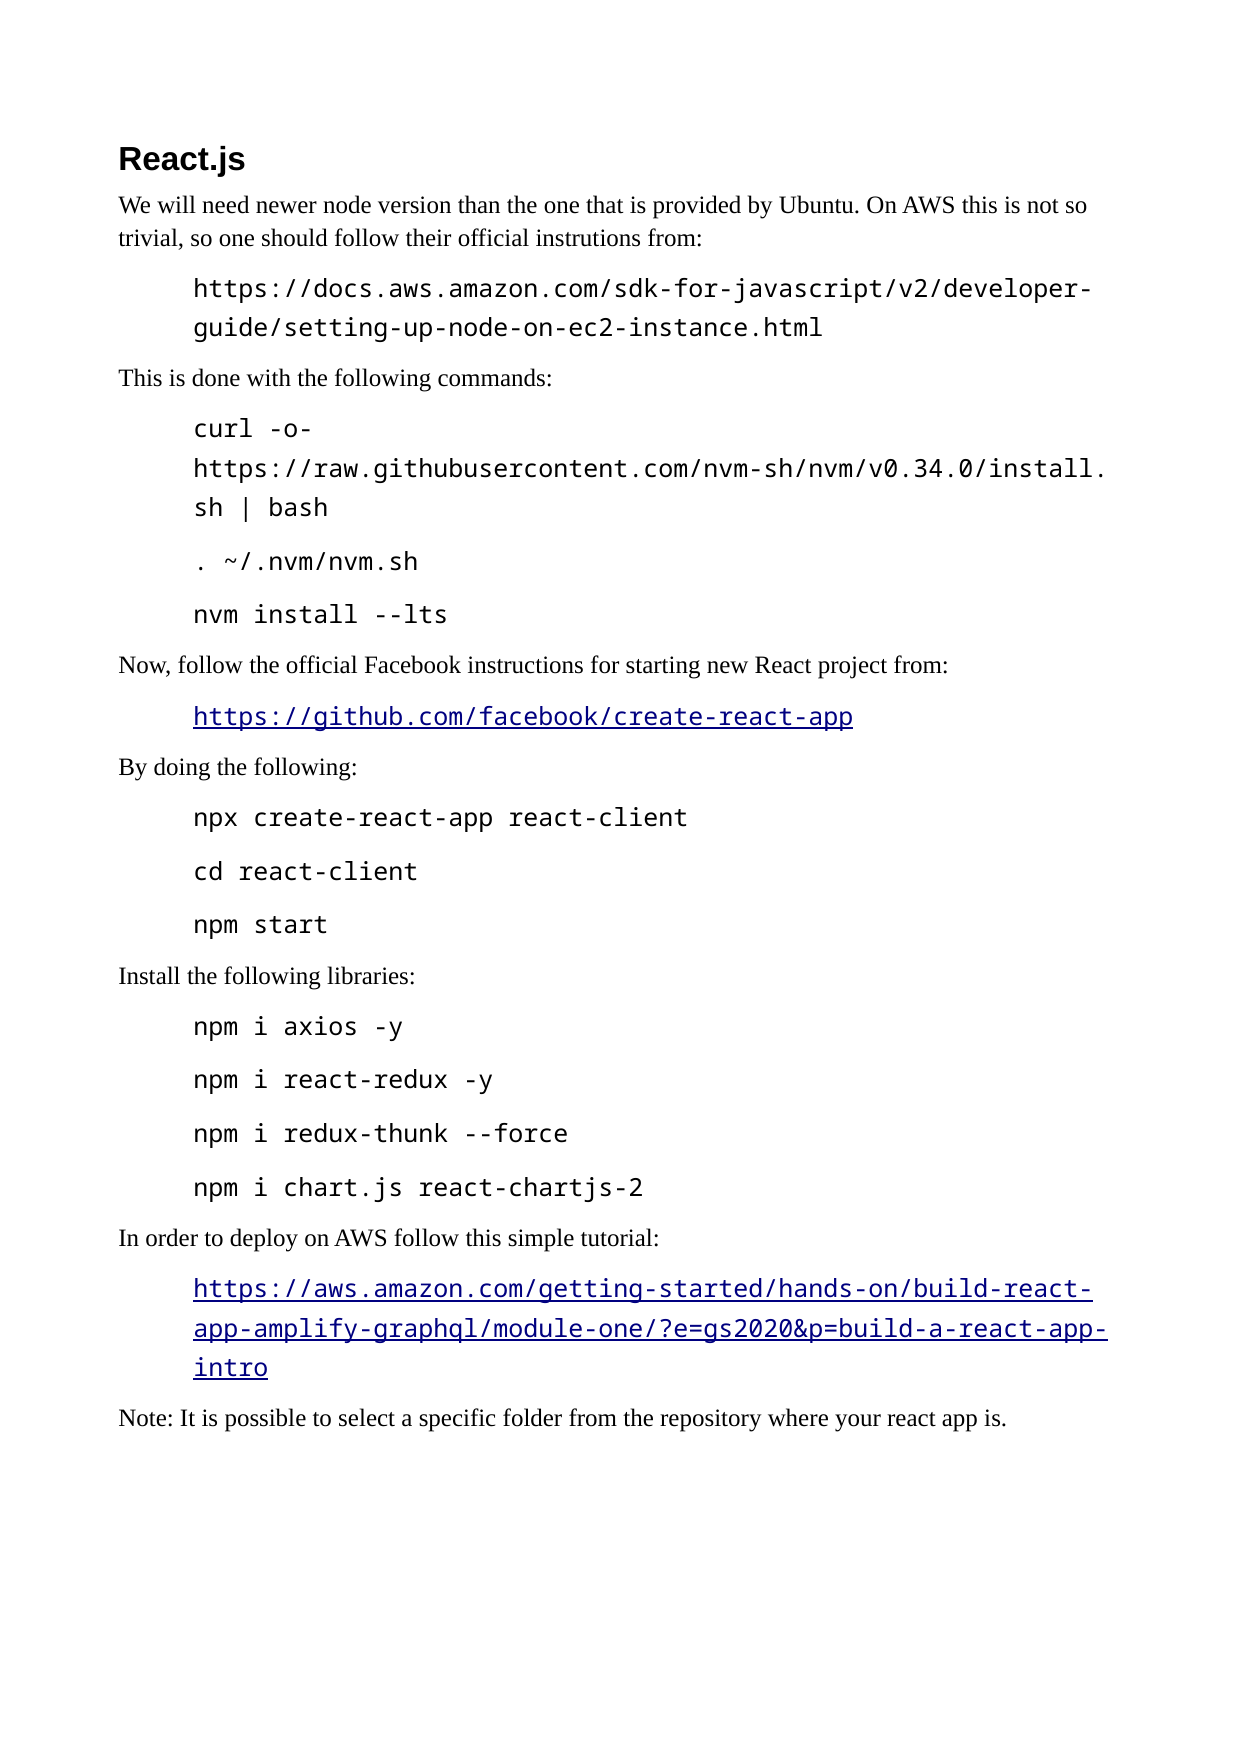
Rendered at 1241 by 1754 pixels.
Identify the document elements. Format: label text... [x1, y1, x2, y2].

text Install the following libraries: [118, 961, 1122, 989]
text npm i chart.js react-chartjs-2 [193, 1170, 1122, 1204]
text https://github.com/facebook/create-react-app [193, 698, 1122, 732]
subtitle React.js [118, 139, 1122, 177]
text nvm install --lts [193, 597, 1122, 631]
text Now, follow the official Facebook instructions for starting new React project from: [118, 651, 1122, 679]
text npm i react-redux -y [193, 1062, 1122, 1096]
text By doing the following: [118, 752, 1122, 781]
text In order to deploy on AWS follow this simple tutorial: [118, 1223, 1122, 1252]
text We will need newer node version than the one that is provided by Ubuntu. On AWS this is not so trivial, so one should follow their official instrutions from: [118, 190, 1122, 252]
text . ~/.nvm/nvm.sh [193, 543, 1122, 577]
text npx create-react-app react-client [193, 799, 1122, 834]
text npm i redux-thunk --force [193, 1116, 1122, 1150]
text Note: It is possible to select a specific folder from the repository where your react app is. [118, 1403, 1122, 1432]
text curl -o- https://raw.githubusercontent.com/nvm-sh/nvm/v0.34.0/install.sh | bash [193, 411, 1122, 523]
text cd react-client [193, 853, 1122, 887]
text npm start [193, 907, 1122, 941]
text This is done with the following commands: [118, 363, 1122, 392]
text https://docs.aws.amazon.com/sdk-for-javascript/v2/developer-guide/setting-up-node-on-ec2-instance.html [193, 271, 1122, 344]
text npm i axios -y [193, 1008, 1122, 1042]
text https://aws.amazon.com/getting-started/hands-on/build-react-app-amplify-graphql/module-one/?e=gs2020&p=build-a-react-app-intro [193, 1271, 1122, 1383]
